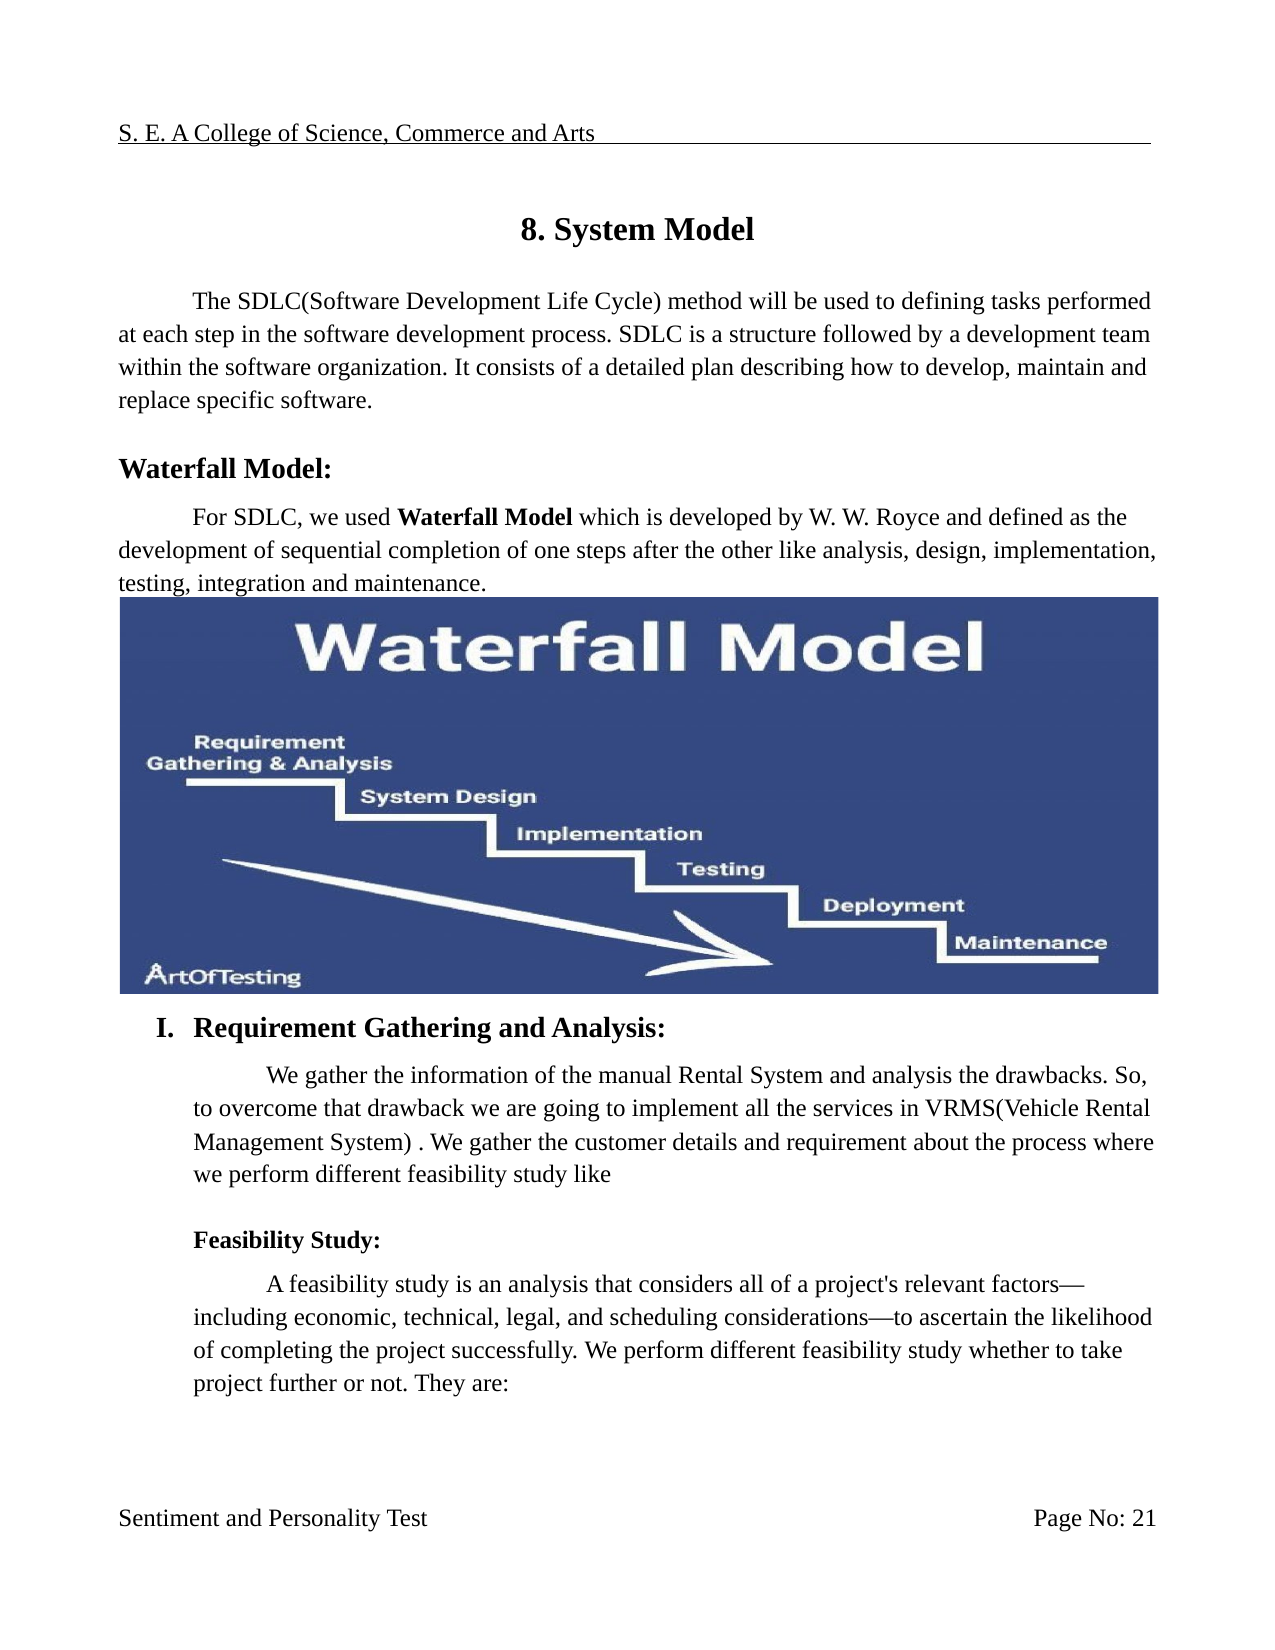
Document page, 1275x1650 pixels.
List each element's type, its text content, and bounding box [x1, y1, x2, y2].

text The SDLC(Software Development Life Cycle) method will be used to defining tasks performed at each step in the software development process. SDLC is a structure followed by a development team within the software organization. It consists of a detailed plan describing how to develop, maintain and replace specific software. [118, 286, 1157, 414]
list A feasibility study is an analysis that considers all of a project's relevant factors—including economic, technical, legal, and scheduling considerations—to ascertain the likelihood of completing the project successfully. We perform different feasibility study whether to take project further or not. They are: [156, 1269, 1157, 1397]
picture [119, 597, 1159, 994]
list Requirement Gathering and Analysis: [156, 994, 1157, 1044]
list We gather the information of the manual Rental System and analysis the drawbacks. So, to overcome that drawback we are going to implement all the services in VRMS(Vehicle Rental Management System) . We gather the customer details and requirement about the process where we perform different feasibility study like [156, 1061, 1157, 1188]
text 8. System Model [118, 209, 1157, 248]
text Waterfall Model: [118, 452, 1157, 485]
text For SDLC, we used Waterfall Model which is developed by W. W. Royce and defined as the development of sequential completion of one steps after the other like analysis, design, implementation, testing, integration and maintenance. [118, 502, 1157, 597]
list Feasibility Study: [156, 1226, 1157, 1254]
